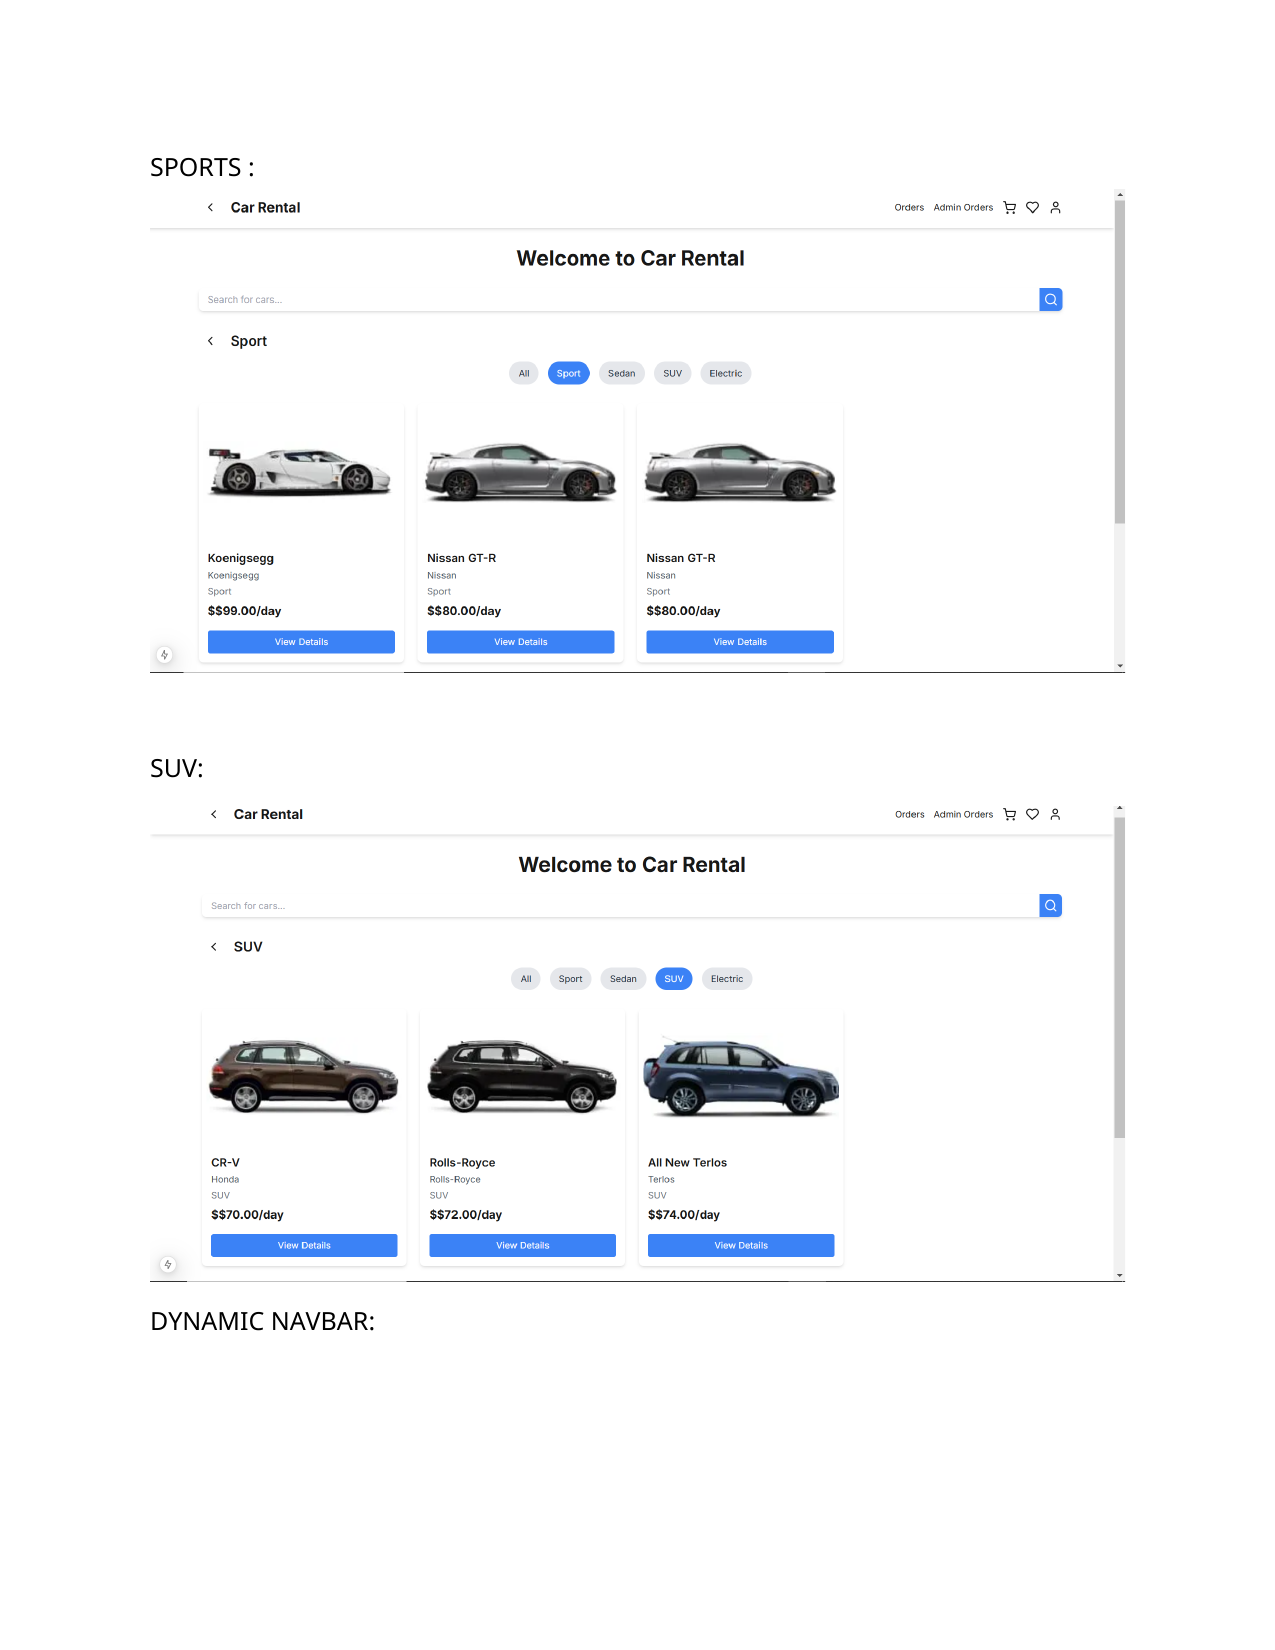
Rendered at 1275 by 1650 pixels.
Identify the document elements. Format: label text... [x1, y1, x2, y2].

text DYNAMIC NAVBAR: [150, 1304, 1125, 1338]
text SUV: [150, 751, 1125, 784]
text SPORTS : [150, 150, 1125, 189]
